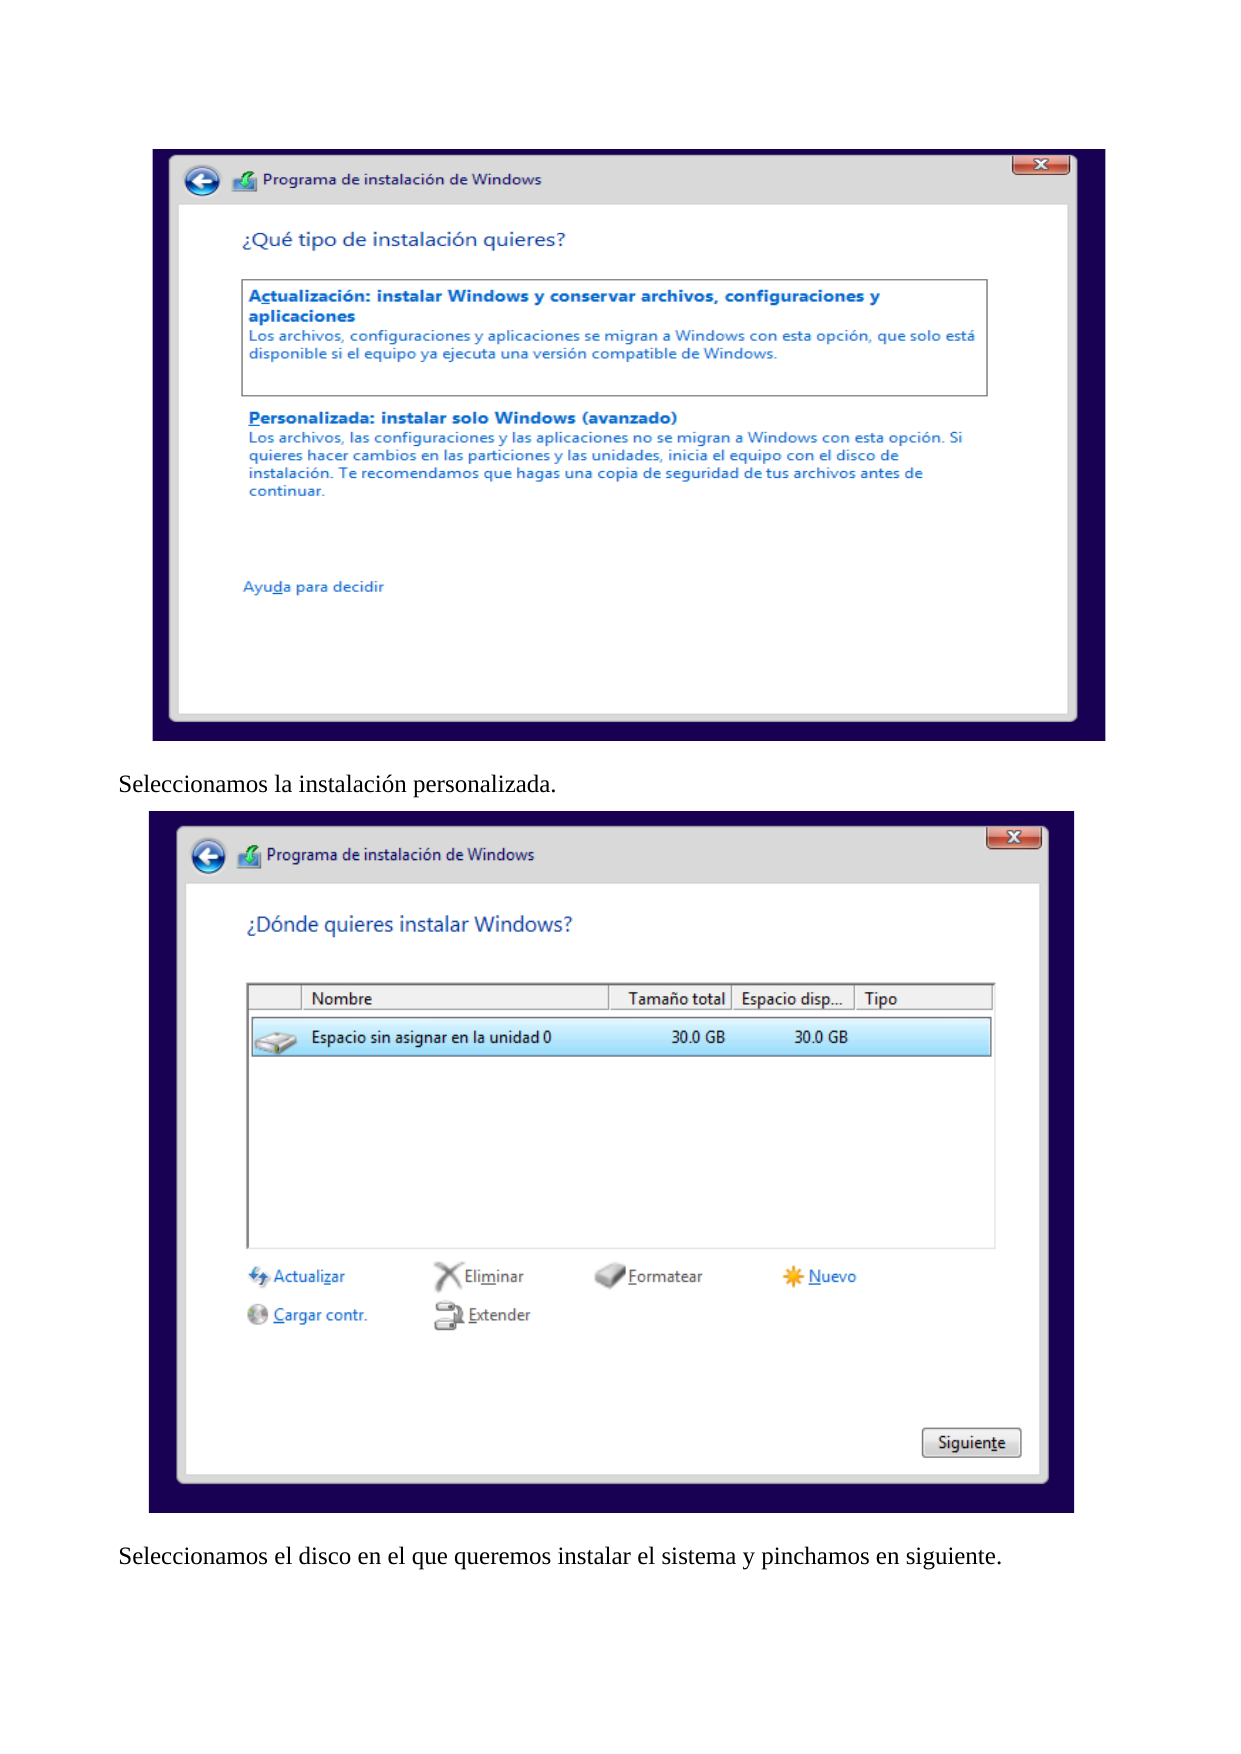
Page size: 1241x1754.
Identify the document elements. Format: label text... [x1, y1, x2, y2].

picture [148, 811, 1075, 1513]
text Seleccionamos la instalación personalizada. [118, 769, 1122, 798]
text Seleccionamos el disco en el que queremos instalar el sistema y pinchamos en siguiente. [118, 1541, 1122, 1570]
picture [152, 149, 1106, 741]
